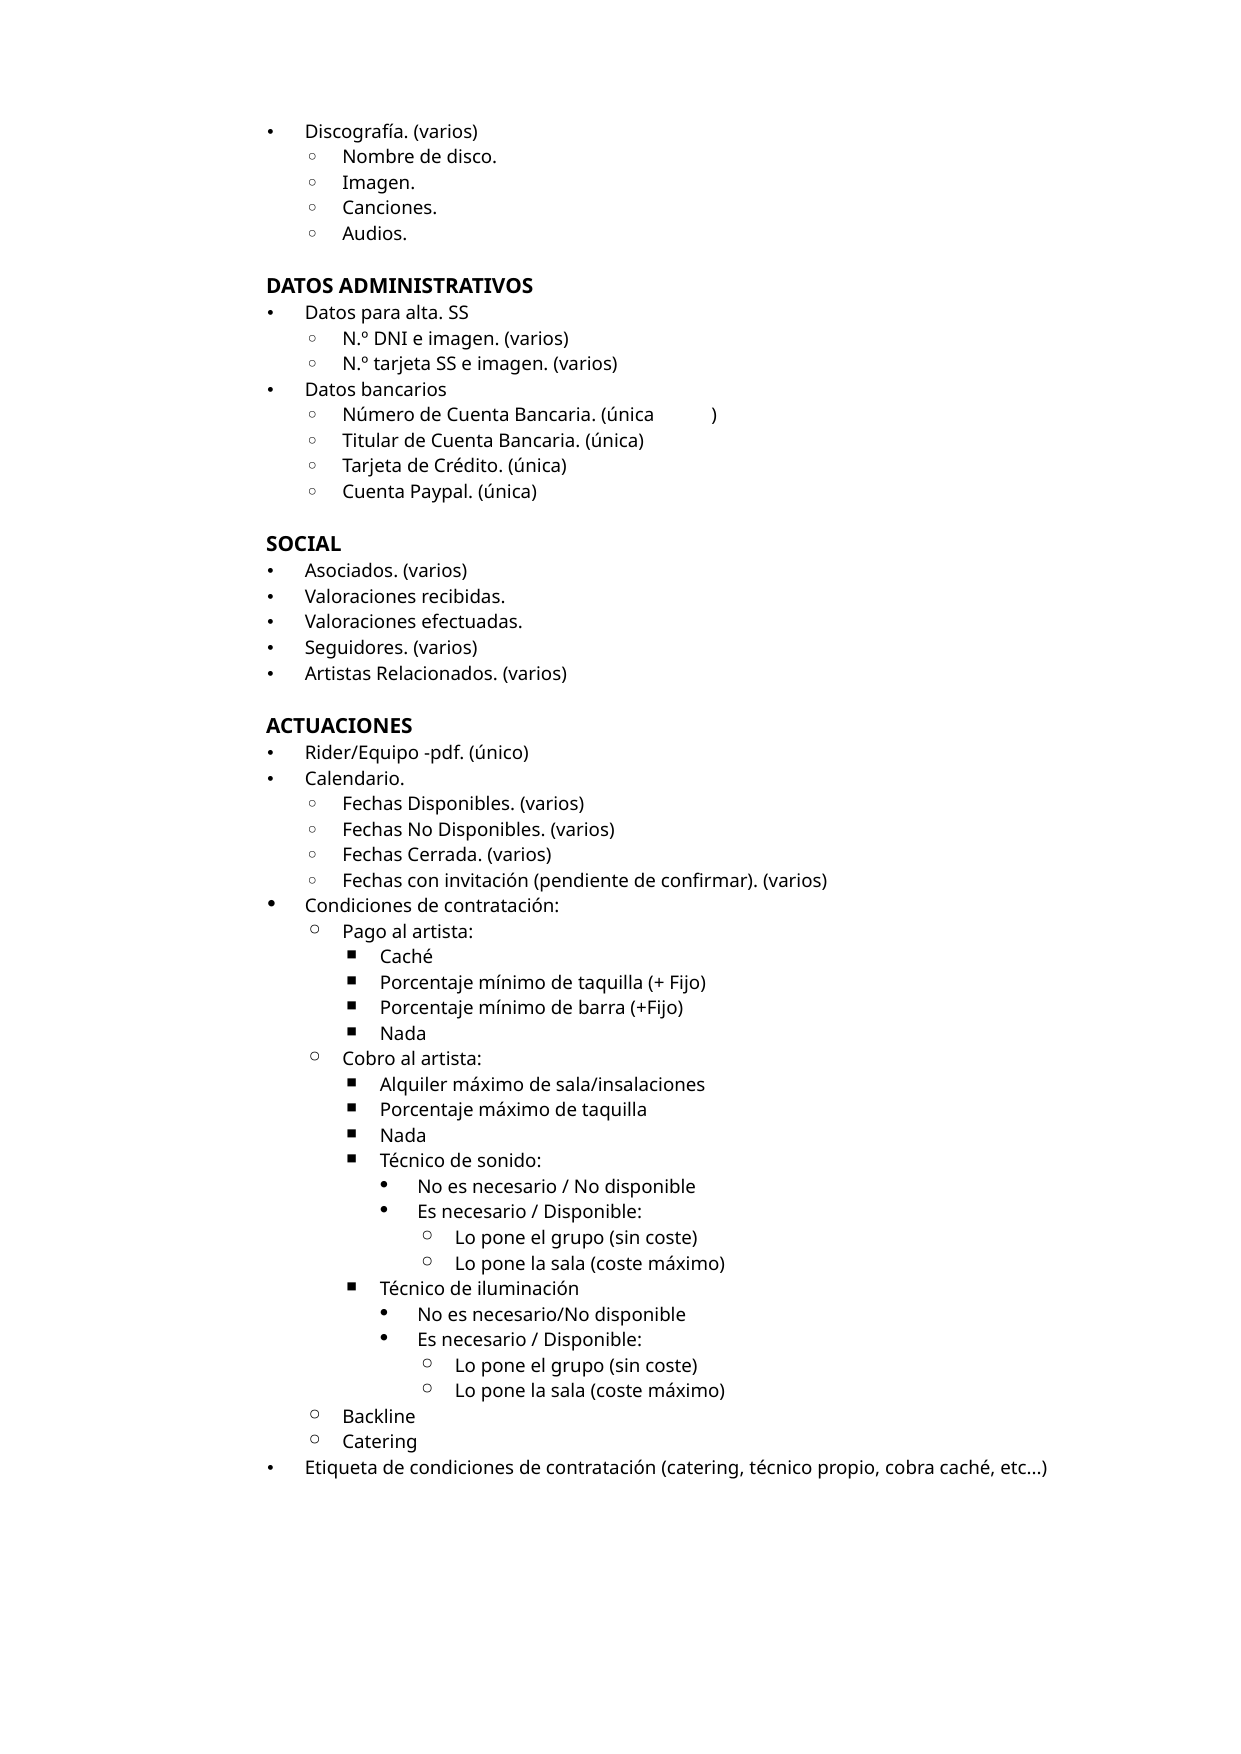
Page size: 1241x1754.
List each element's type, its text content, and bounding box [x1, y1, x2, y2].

list Pago al artista: [304, 918, 1122, 943]
list No es necesario / No disponible [379, 1173, 1122, 1199]
list Imagen. [304, 169, 1122, 195]
list Catering [304, 1428, 1122, 1454]
list Fechas con invitación (pendiente de confirmar). (varios) [304, 867, 1122, 892]
list Lo pone el grupo (sin coste) [417, 1224, 1122, 1250]
list No es necesario/No disponible [379, 1301, 1122, 1326]
text ACTUACIONES [118, 711, 1122, 739]
text DATOS ADMINISTRATIVOS [118, 271, 1122, 300]
list Fechas Cerrada. (varios) [304, 841, 1122, 867]
list Discografía. (varios) [267, 118, 1122, 144]
list Audios. [304, 220, 1122, 246]
list Porcentaje mínimo de taquilla (+ Fijo) [342, 969, 1122, 994]
list Cuenta Paypal. (única) [304, 478, 1122, 504]
list Lo pone la sala (coste máximo) [417, 1250, 1122, 1275]
list Titular de Cuenta Bancaria. (única) [304, 427, 1122, 453]
list Datos para alta. SS [267, 300, 1122, 325]
list Fechas No Disponibles. (varios) [304, 816, 1122, 841]
list Calendario. [267, 765, 1122, 790]
list Porcentaje mínimo de barra (+Fijo) [342, 994, 1122, 1020]
list Nada [342, 1122, 1122, 1148]
list Etiqueta de condiciones de contratación (catering, técnico propio, cobra caché, etc...) [267, 1454, 1122, 1479]
list Caché [342, 943, 1122, 969]
list Canciones. [304, 195, 1122, 220]
list Seguidores. (varios) [267, 634, 1122, 660]
list Asociados. (varios) [267, 558, 1122, 583]
list Artistas Relacionados. (varios) [267, 660, 1122, 685]
list Técnico de sonido: [342, 1148, 1122, 1173]
list Es necesario / Disponible: [379, 1326, 1122, 1352]
list Condiciones de contratación: [267, 892, 1122, 918]
list Alquiler máximo de sala/insalaciones [342, 1071, 1122, 1097]
list Lo pone la sala (coste máximo) [417, 1377, 1122, 1403]
list Es necesario / Disponible: [379, 1199, 1122, 1224]
list Número de Cuenta Bancaria. (única ) [304, 402, 1122, 427]
list Fechas Disponibles. (varios) [304, 790, 1122, 816]
list Datos bancarios [267, 376, 1122, 402]
list N.º DNI e imagen. (varios) [304, 325, 1122, 351]
list Porcentaje máximo de taquilla [342, 1097, 1122, 1122]
list Nombre de disco. [304, 144, 1122, 169]
list Nada [342, 1020, 1122, 1046]
list Valoraciones recibidas. [267, 583, 1122, 609]
list Cobro al artista: [304, 1046, 1122, 1071]
list Lo pone el grupo (sin coste) [417, 1352, 1122, 1377]
text SOCIAL [118, 529, 1122, 558]
list Técnico de iluminación [342, 1275, 1122, 1301]
list Rider/Equipo -pdf. (único) [267, 739, 1122, 765]
list Backline [304, 1403, 1122, 1428]
list N.º tarjeta SS e imagen. (varios) [304, 351, 1122, 376]
list Valoraciones efectuadas. [267, 609, 1122, 634]
list Tarjeta de Crédito. (única) [304, 453, 1122, 478]
